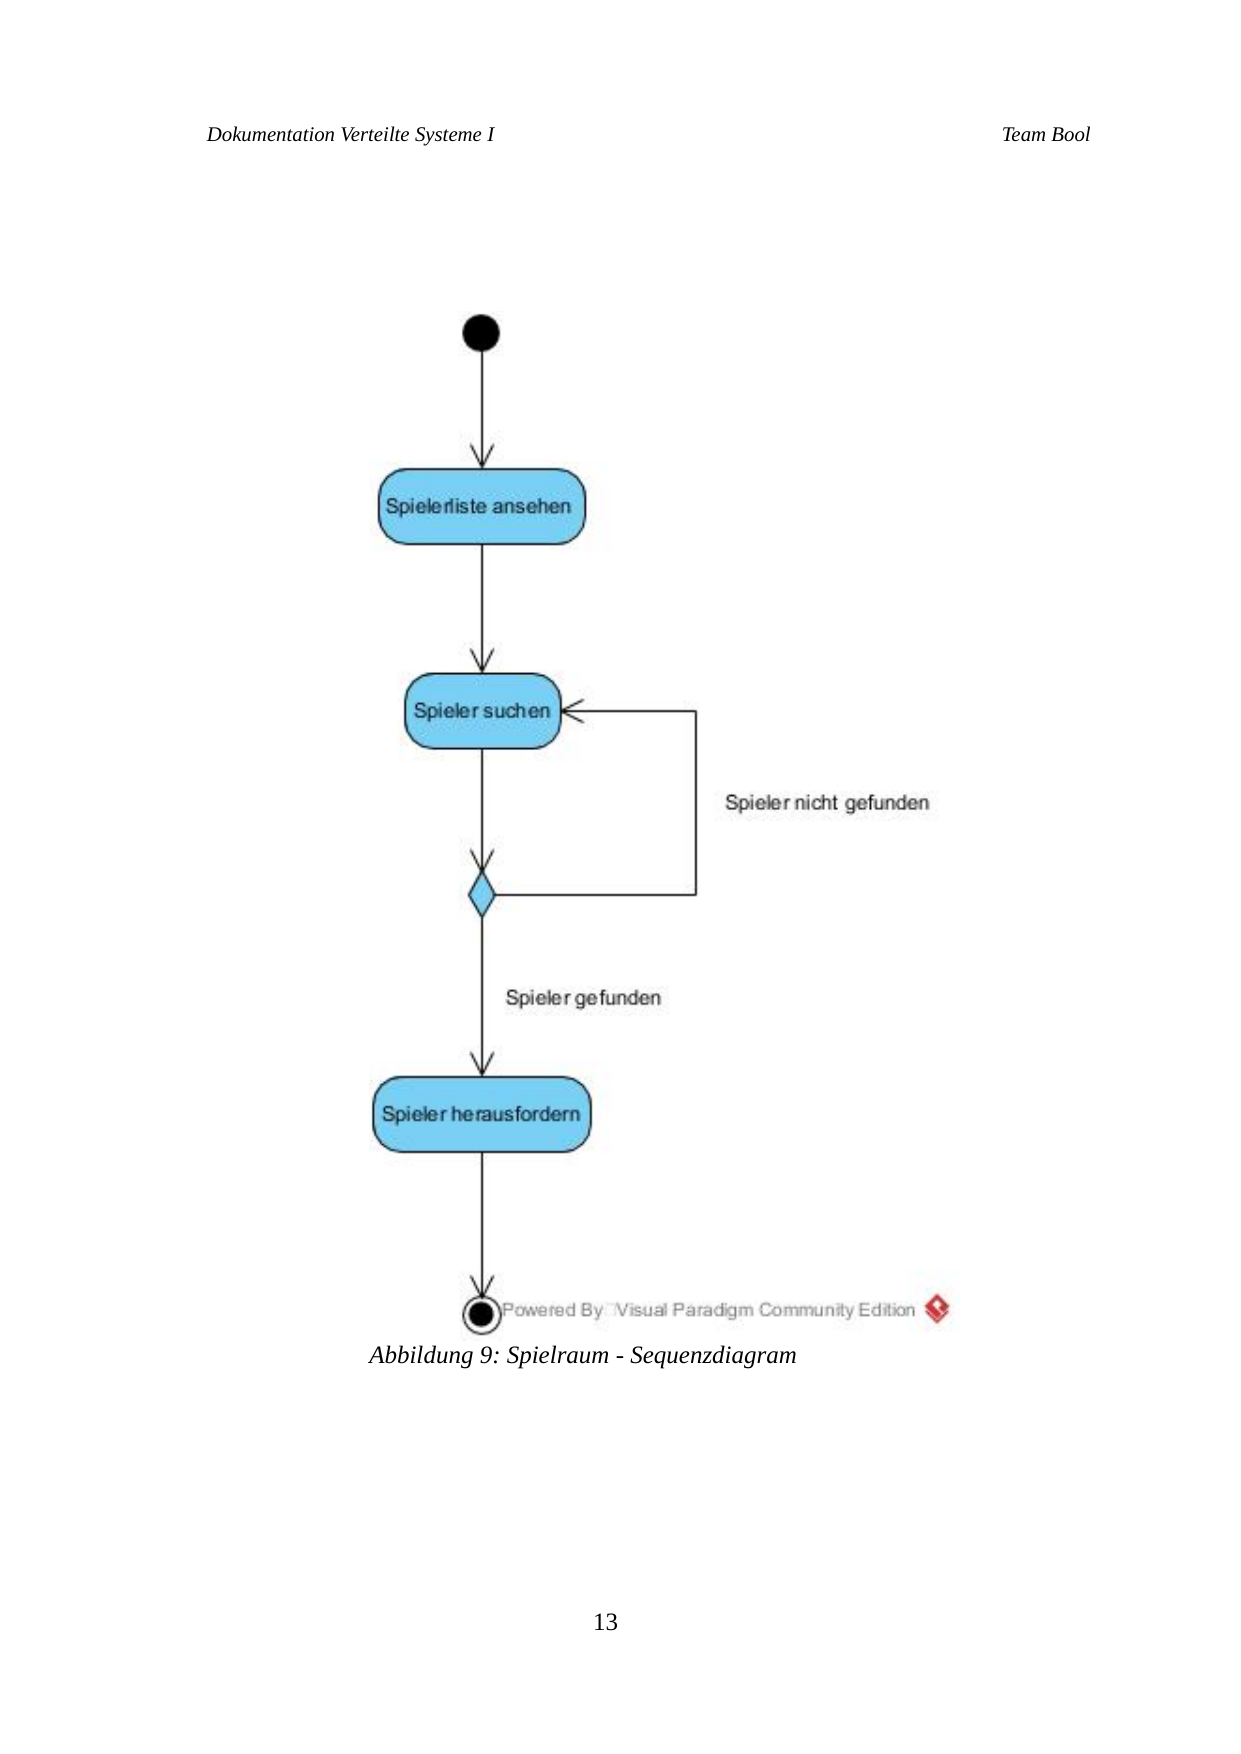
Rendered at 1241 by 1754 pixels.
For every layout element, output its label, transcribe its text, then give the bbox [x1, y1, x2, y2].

text Abbildung 9: Spielraum - Sequenzdiagram [369, 1341, 960, 1369]
picture [369, 311, 960, 1341]
